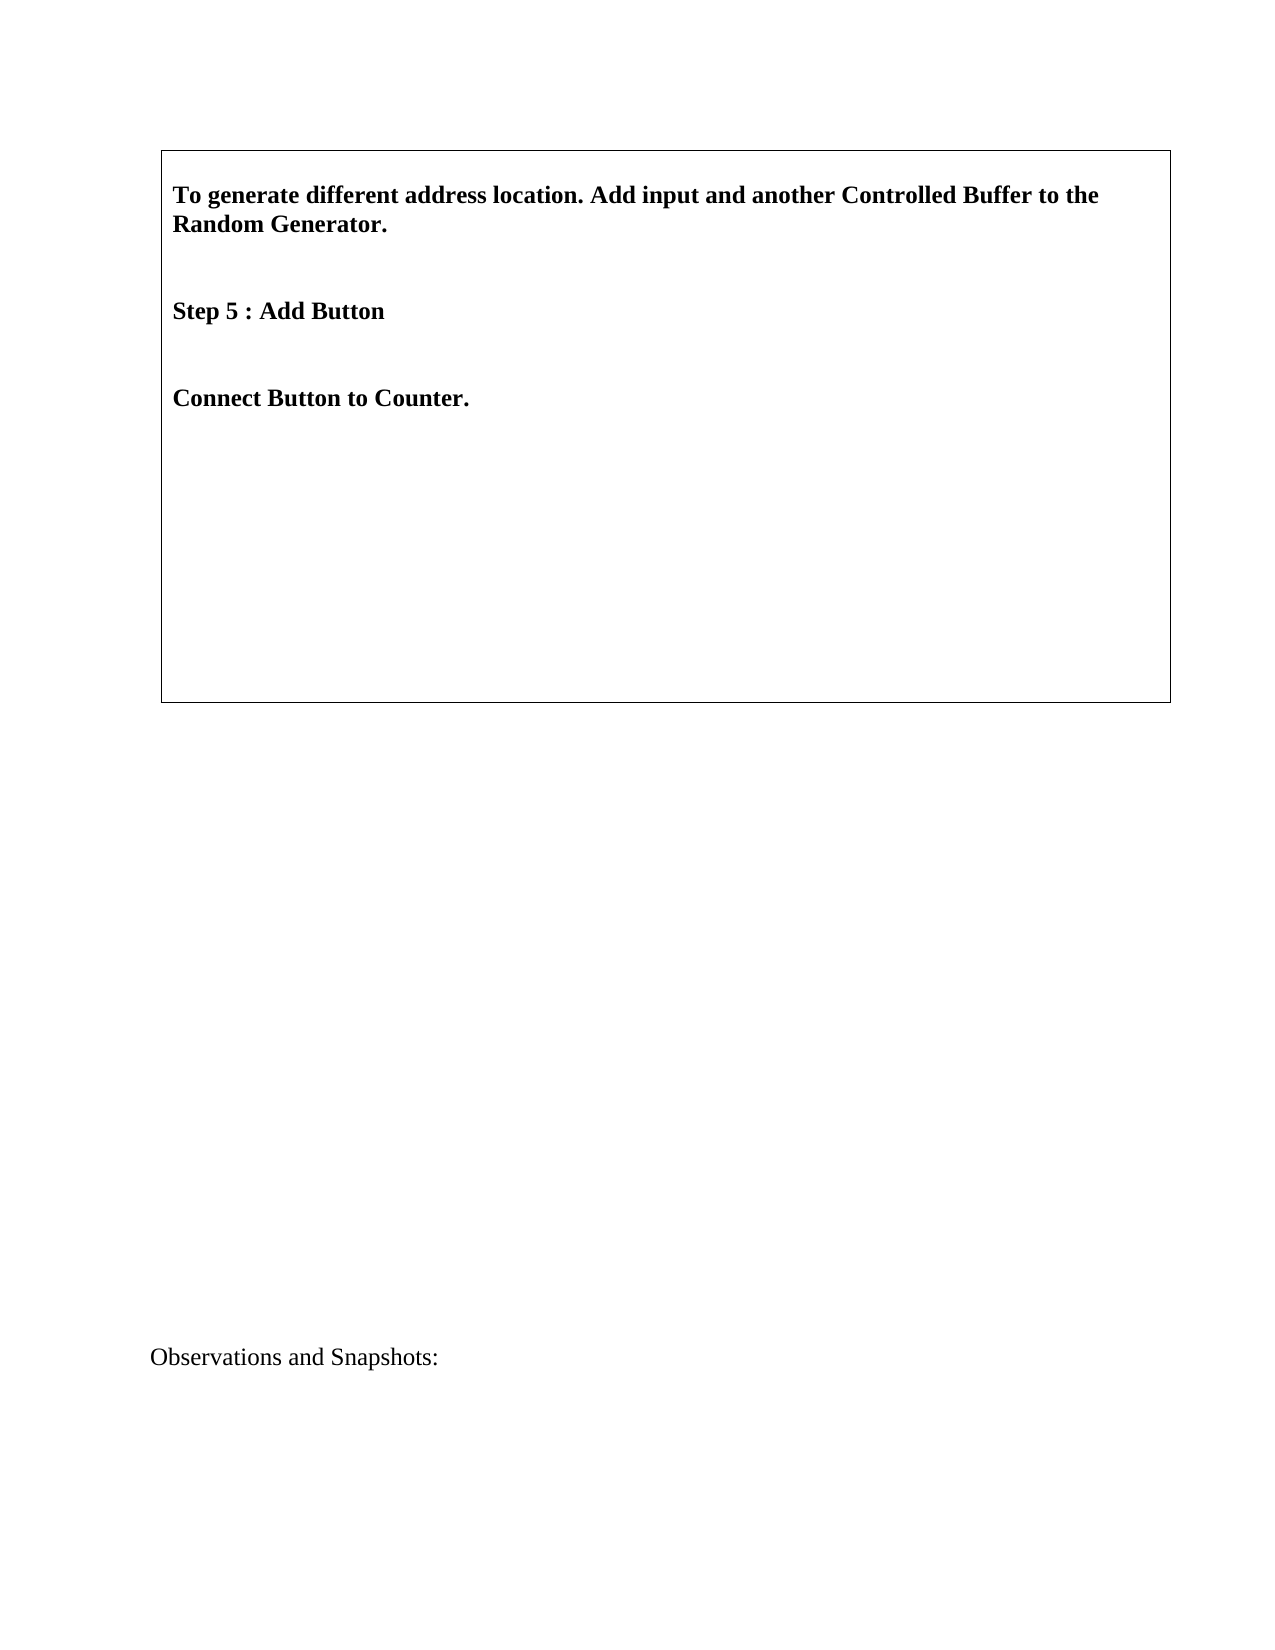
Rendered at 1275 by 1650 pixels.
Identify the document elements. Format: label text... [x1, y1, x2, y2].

text Observations and Snapshots: [150, 1342, 1125, 1371]
table_header To generate different address location. Add input and another Controlled Buffer to the Random Generator. Step 5 : Add Button Connect Button to Counter. [162, 151, 1170, 702]
